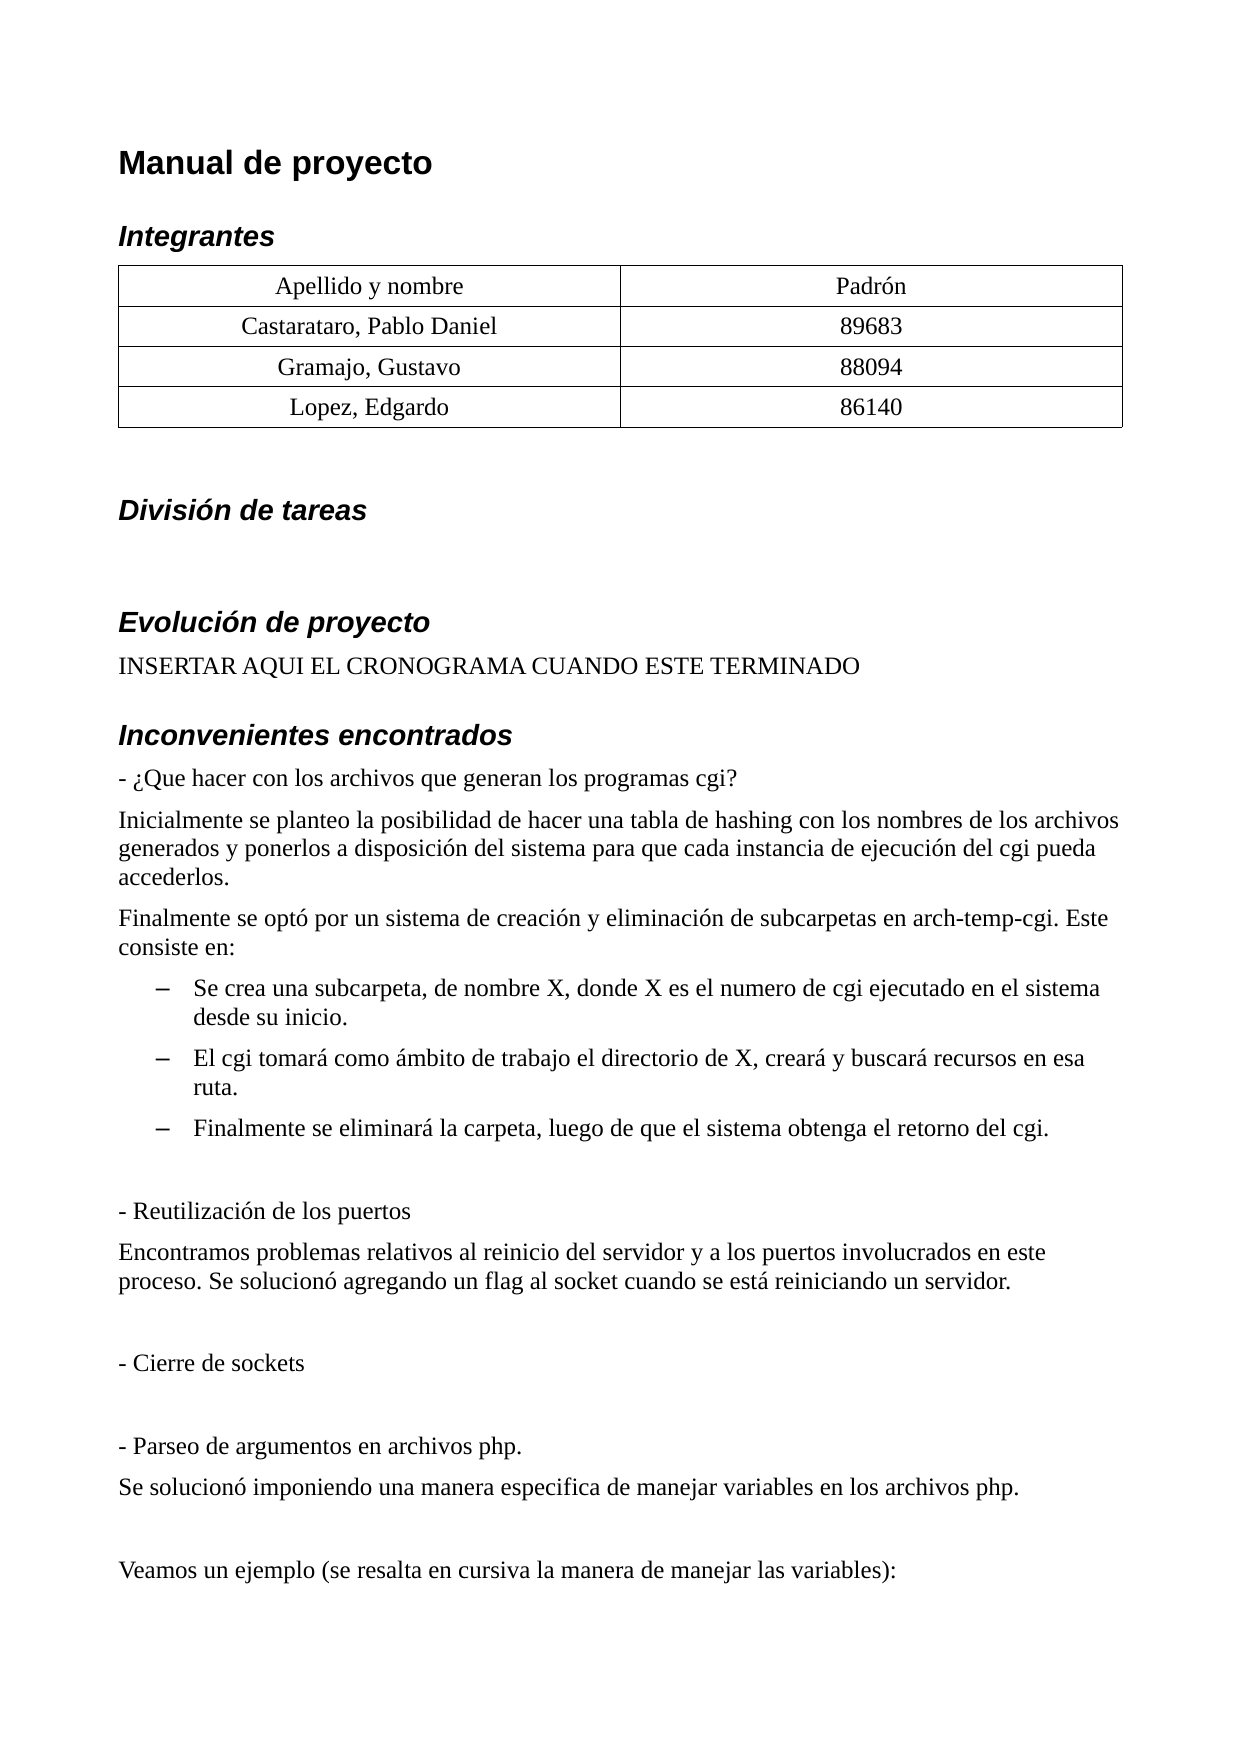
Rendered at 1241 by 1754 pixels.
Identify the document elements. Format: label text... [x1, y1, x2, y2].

table_cell 88094 [621, 347, 1122, 386]
table_cell 86140 [621, 387, 1122, 427]
subtitle Evolución de proyecto [118, 605, 1122, 639]
text INSERTAR AQUI EL CRONOGRAMA CUANDO ESTE TERMINADO [118, 651, 1122, 680]
table_cell 89683 [621, 307, 1122, 346]
text - Reutilización de los puertos [118, 1196, 1122, 1225]
list Finalmente se eliminará la carpeta, luego de que el sistema obtenga el retorno del cgi. [156, 1113, 1122, 1142]
table_header Padrón [621, 266, 1122, 306]
table_header Apellido y nombre [119, 266, 620, 306]
text - ¿Que hacer con los archivos que generan los programas cgi? [118, 763, 1122, 792]
text Se solucionó imponiendo una manera especifica de manejar variables en los archivos php. [118, 1472, 1122, 1501]
text - Parseo de argumentos en archivos php. [118, 1431, 1122, 1460]
subtitle Integrantes [118, 219, 1122, 253]
table_cell Castarataro, Pablo Daniel [119, 307, 620, 346]
subtitle Manual de proyecto [118, 143, 1122, 182]
list Se crea una subcarpeta, de nombre X, donde X es el numero de cgi ejecutado en el sistema desde su inicio. [156, 973, 1122, 1031]
text Encontramos problemas relativos al reinicio del servidor y a los puertos involucrados en este proceso. Se solucionó agregando un flag al socket cuando se está reiniciando un servidor. [118, 1237, 1122, 1295]
text Veamos un ejemplo (se resalta en cursiva la manera de manejar las variables): [118, 1555, 1122, 1583]
text - Cierre de sockets [118, 1348, 1122, 1377]
text Finalmente se optó por un sistema de creación y eliminación de subcarpetas en arch-temp-cgi. Este consiste en: [118, 903, 1122, 961]
text Inicialmente se planteo la posibilidad de hacer una tabla de hashing con los nombres de los archivos generados y ponerlos a disposición del sistema para que cada instancia de ejecución del cgi pueda accederlos. [118, 805, 1122, 891]
subtitle Inconvenientes encontrados [118, 717, 1122, 751]
table_cell Lopez, Edgardo [119, 387, 620, 427]
subtitle División de tareas [118, 493, 1122, 526]
table_cell Gramajo, Gustavo [119, 347, 620, 386]
list El cgi tomará como ámbito de trabajo el directorio de X, creará y buscará recursos en esa ruta. [156, 1043, 1122, 1101]
